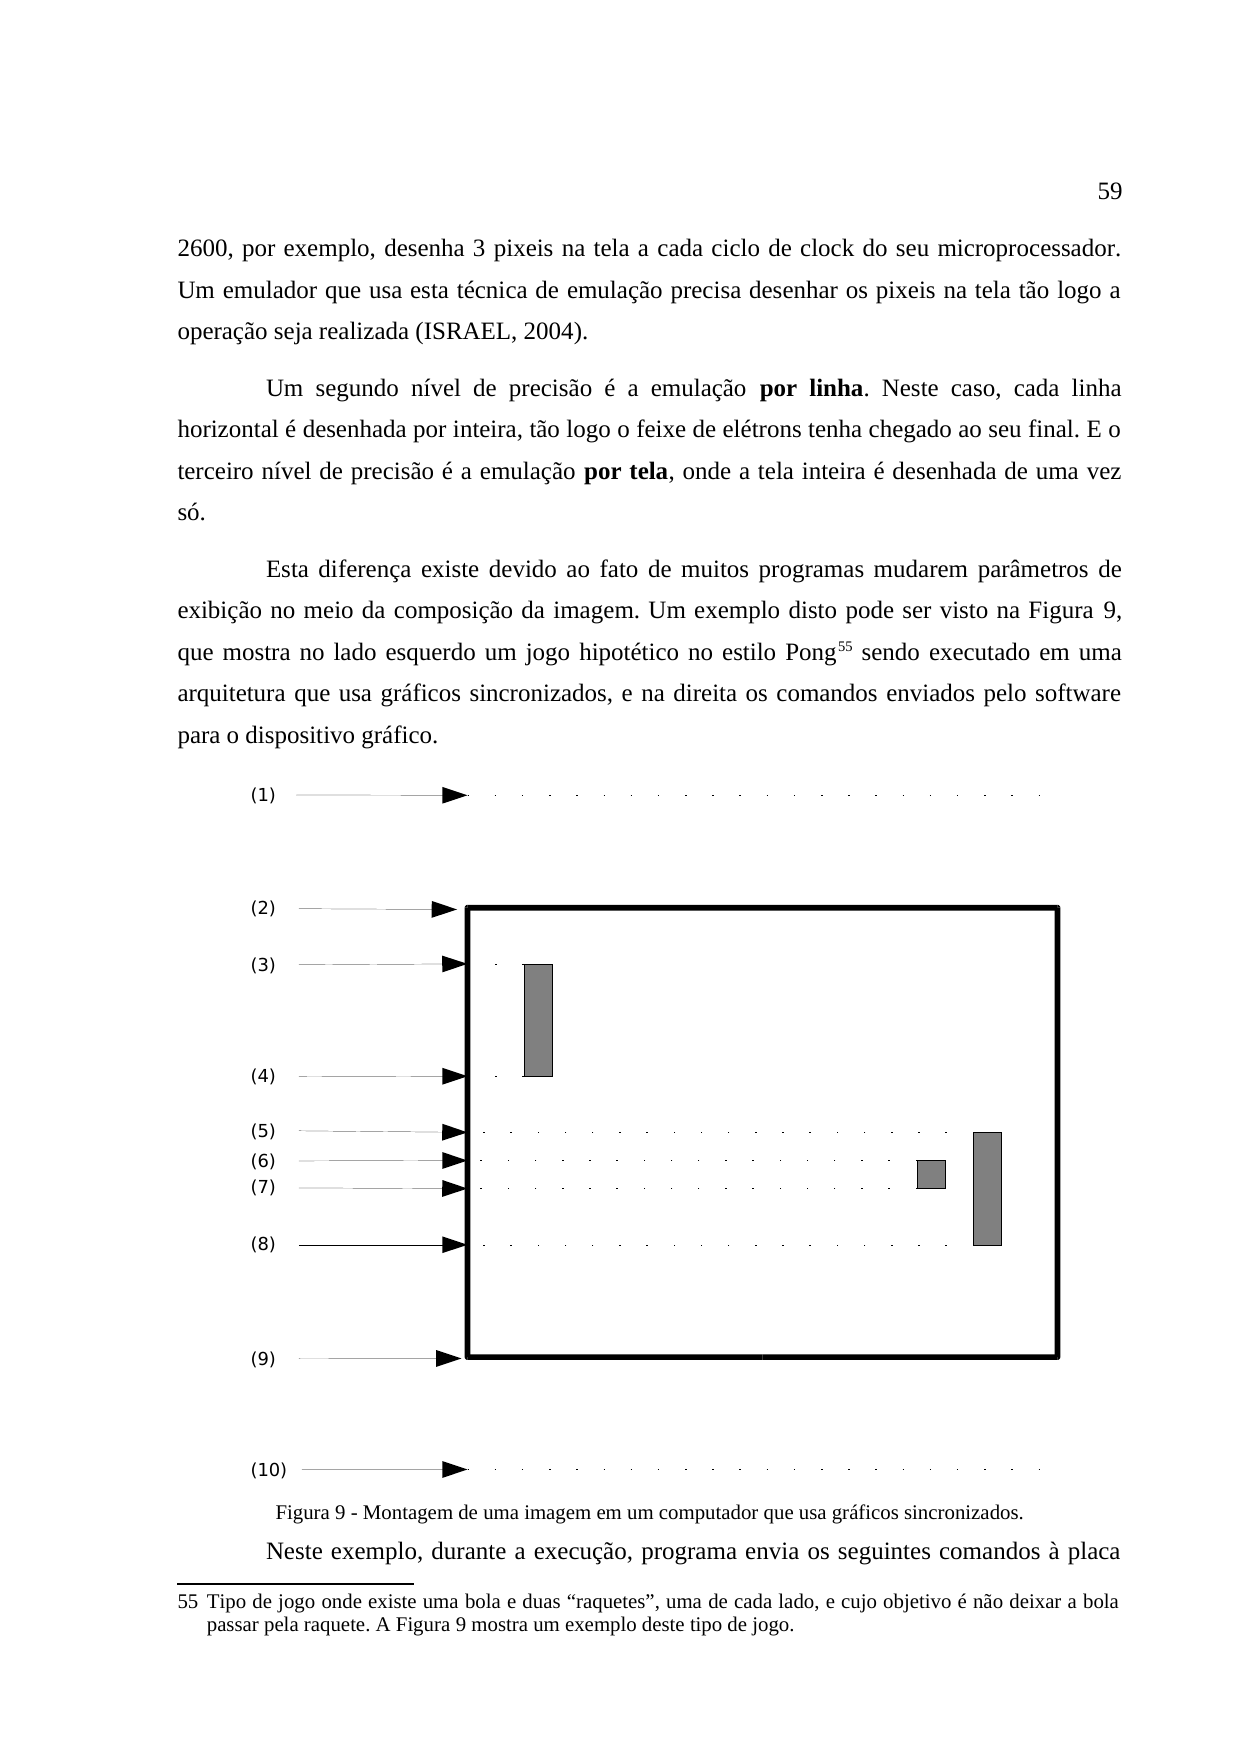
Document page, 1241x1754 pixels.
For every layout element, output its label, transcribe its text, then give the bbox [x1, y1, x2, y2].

text Neste exemplo, durante a execução, programa envia os seguintes comandos à placa [177, 777, 1122, 1565]
text Figura 9 - Montagem de uma imagem em um computador que usa gráficos sincronizados. [237, 790, 1062, 1524]
text Esta diferença existe devido ao fato de muitos programas mudarem parâmetros de exibição no meio da composição da imagem. Um exemplo disto pode ser visto na Figura 9, que mostra no lado esquerdo um jogo hipotético no estilo Pong sendo executado em uma arquitetura que usa gráficos sincronizados, e na direita os comandos enviados pelo software para o dispositivo gráfico. [177, 555, 1122, 749]
text Tipo de jogo onde existe uma bola e duas “raquetes”, uma de cada lado, e cujo objetivo é não deixar a bola passar pela raquete. A Figura 9 mostra um exemplo deste tipo de jogo. [177, 1589, 1122, 1636]
text Um segundo nível de precisão é a emulação por linha. Neste caso, cada linha horizontal é desenhada por inteira, tão logo o feixe de elétrons tenha chegado ao seu final. E o terceiro nível de precisão é a emulação por tela, onde a tela inteira é desenhada de uma vez só. [177, 374, 1122, 526]
text 2600, por exemplo, desenha 3 pixeis na tela a cada ciclo de clock do seu microprocessador. Um emulador que usa esta técnica de emulação precisa desenhar os pixeis na tela tão logo a operação seja realizada (ISRAEL, 2004). [177, 234, 1122, 345]
